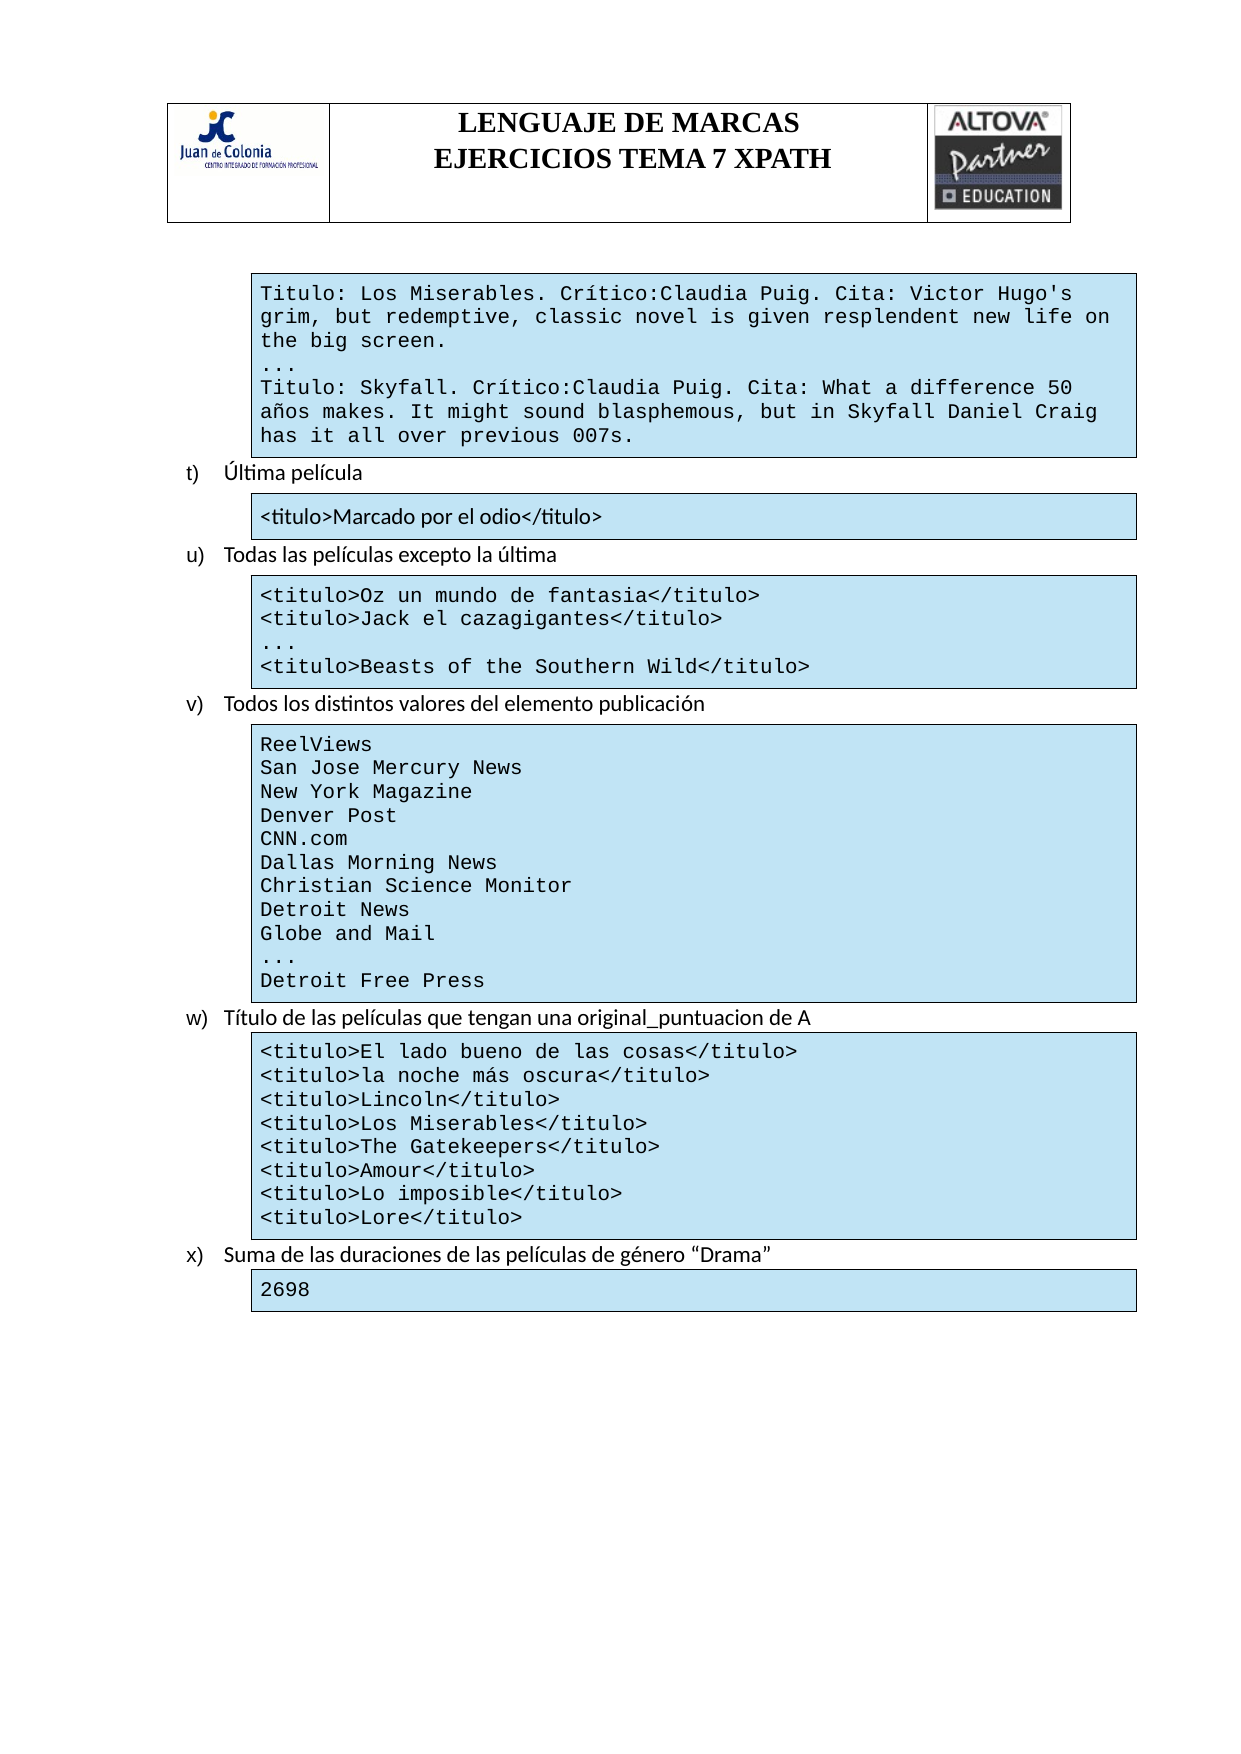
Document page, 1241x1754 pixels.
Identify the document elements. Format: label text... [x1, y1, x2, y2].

list Título de las películas que tengan una original_puntuacion de A [186, 1003, 1122, 1031]
text Titulo: Skyfall. Crítico:Claudia Puig. Cita: What a difference 50 años makes. It might sound blasphemous, but in Skyfall Daniel Craig has it all over previous 007s. [252, 368, 1136, 457]
text <titulo>Marcado por el odio</titulo> [252, 494, 1136, 539]
picture [174, 105, 325, 176]
text <titulo>Oz un mundo de fantasia</titulo> [252, 576, 1136, 599]
text <titulo>Lore</titulo> [252, 1198, 1136, 1239]
text ... [252, 937, 1136, 961]
text ReelViews [252, 725, 1136, 748]
text Denver Post [252, 795, 1136, 819]
text New York Magazine [252, 772, 1136, 795]
text <titulo>El lado bueno de las cosas</titulo> [252, 1033, 1136, 1056]
text Titulo: Los Miserables. Crítico:Claudia Puig. Cita: Victor Hugo's grim, but redemptive, classic novel is given resplendent new life on the big screen. [252, 274, 1136, 344]
text <titulo>Lincoln</titulo> [252, 1079, 1136, 1103]
text <titulo>Beasts of the Southern Wild</titulo> [252, 646, 1136, 688]
text ... [252, 344, 1136, 368]
list Última película [186, 458, 1122, 486]
list Todas las películas excepto la última [186, 540, 1122, 568]
picture [934, 105, 1063, 210]
text Detroit Free Press [252, 961, 1136, 1002]
text <titulo>Lo imposible</titulo> [252, 1174, 1136, 1198]
text CNN.com [252, 819, 1136, 842]
text 2698 [252, 1270, 1136, 1311]
text <titulo>The Gatekeepers</titulo> [252, 1127, 1136, 1150]
text <titulo>Los Miserables</titulo> [252, 1103, 1136, 1127]
text ... [252, 623, 1136, 646]
text <titulo>Jack el cazagigantes</titulo> [252, 599, 1136, 623]
list Suma de las duraciones de las películas de género “Drama” [186, 1240, 1122, 1268]
list Todos los distintos valores del elemento publicación [186, 689, 1122, 717]
text Globe and Mail [252, 913, 1136, 937]
text Detroit News [252, 890, 1136, 913]
text <titulo>Amour</titulo> [252, 1150, 1136, 1174]
text Christian Science Monitor [252, 866, 1136, 890]
text Dallas Morning News [252, 842, 1136, 866]
text <titulo>la noche más oscura</titulo> [252, 1056, 1136, 1079]
text San Jose Mercury News [252, 748, 1136, 772]
